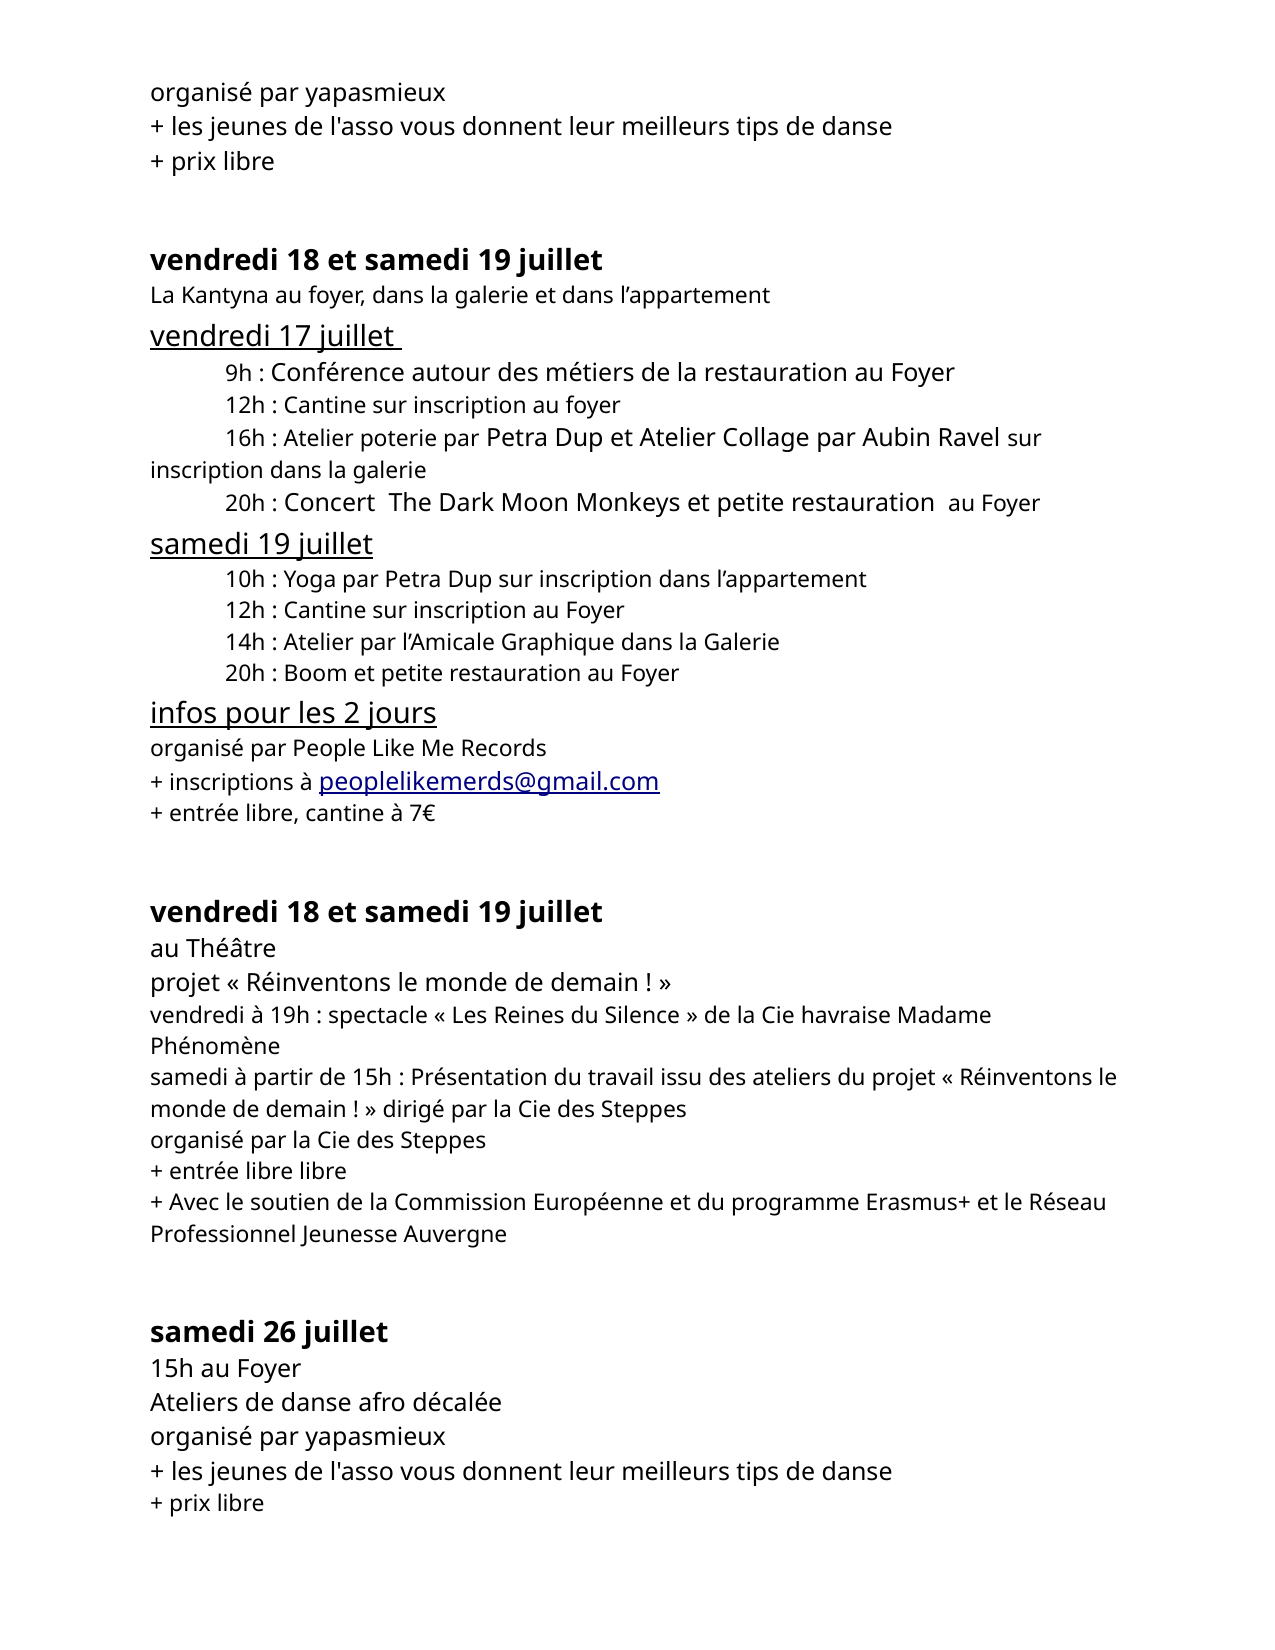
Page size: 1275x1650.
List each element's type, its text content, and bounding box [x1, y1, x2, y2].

text + inscriptions à peoplelikemerds@gmail.com [150, 763, 1125, 797]
text organisé par yapasmieux [150, 1419, 1125, 1453]
text + les jeunes de l'asso vous donnent leur meilleurs tips de danse [150, 109, 1125, 143]
text organisé par People Like Me Records [150, 732, 1125, 763]
text 12h : Cantine sur inscription au Foyer [150, 594, 1125, 626]
subtitle vendredi 18 et samedi 19 juillet [603, 240, 1125, 279]
text 10h : Yoga par Petra Dup sur inscription dans l’appartement [150, 563, 1125, 594]
text + les jeunes de l'asso vous donnent leur meilleurs tips de danse [150, 1453, 1125, 1487]
text + prix libre [150, 143, 1125, 177]
text 15h au Foyer [150, 1351, 1125, 1385]
text + entrée libre, cantine à 7€ [150, 797, 1125, 828]
subtitle samedi 26 juillet [388, 1311, 1125, 1351]
subtitle vendredi 18 et samedi 19 juillet [603, 891, 1125, 931]
text 16h : Atelier poterie par Petra Dup et Atelier Collage par Aubin Ravel sur inscription dans la galerie [150, 420, 1125, 485]
text 14h : Atelier par l’Amicale Graphique dans la Galerie [150, 626, 1125, 657]
text au Théâtre [150, 931, 1125, 965]
text La Kantyna au foyer, dans la galerie et dans l’appartement [150, 279, 1125, 311]
text 9h : Conférence autour des métiers de la restauration au Foyer [150, 354, 1125, 388]
subtitle vendredi 17 juillet [394, 315, 1125, 354]
text + prix libre [150, 1487, 1125, 1518]
text 12h : Cantine sur inscription au foyer [150, 388, 1125, 420]
subtitle samedi 19 juillet [373, 523, 1125, 563]
text organisé par yapasmieux [150, 75, 1125, 109]
subtitle infos pour les 2 jours [437, 692, 1125, 732]
text 20h : Boom et petite restauration au Foyer [150, 657, 1125, 688]
text projet « Réinventons le monde de demain ! » vendredi à 19h : spectacle « Les Reines du Silence » de la Cie havraise Madame Phénomène samedi à partir de 15h : Présentation du travail issu des ateliers du projet « Réinventons le monde de demain ! » dirigé par la Cie des Steppes organisé par la Cie des Steppes + entrée libre libre + Avec le soutien de la Commission Européenne et du programme Erasmus+ et le Réseau Professionnel Jeunesse Auvergne [150, 965, 1125, 1249]
text Ateliers de danse afro décalée [150, 1385, 1125, 1419]
text 20h : Concert The Dark Moon Monkeys et petite restauration au Foyer [150, 485, 1125, 519]
